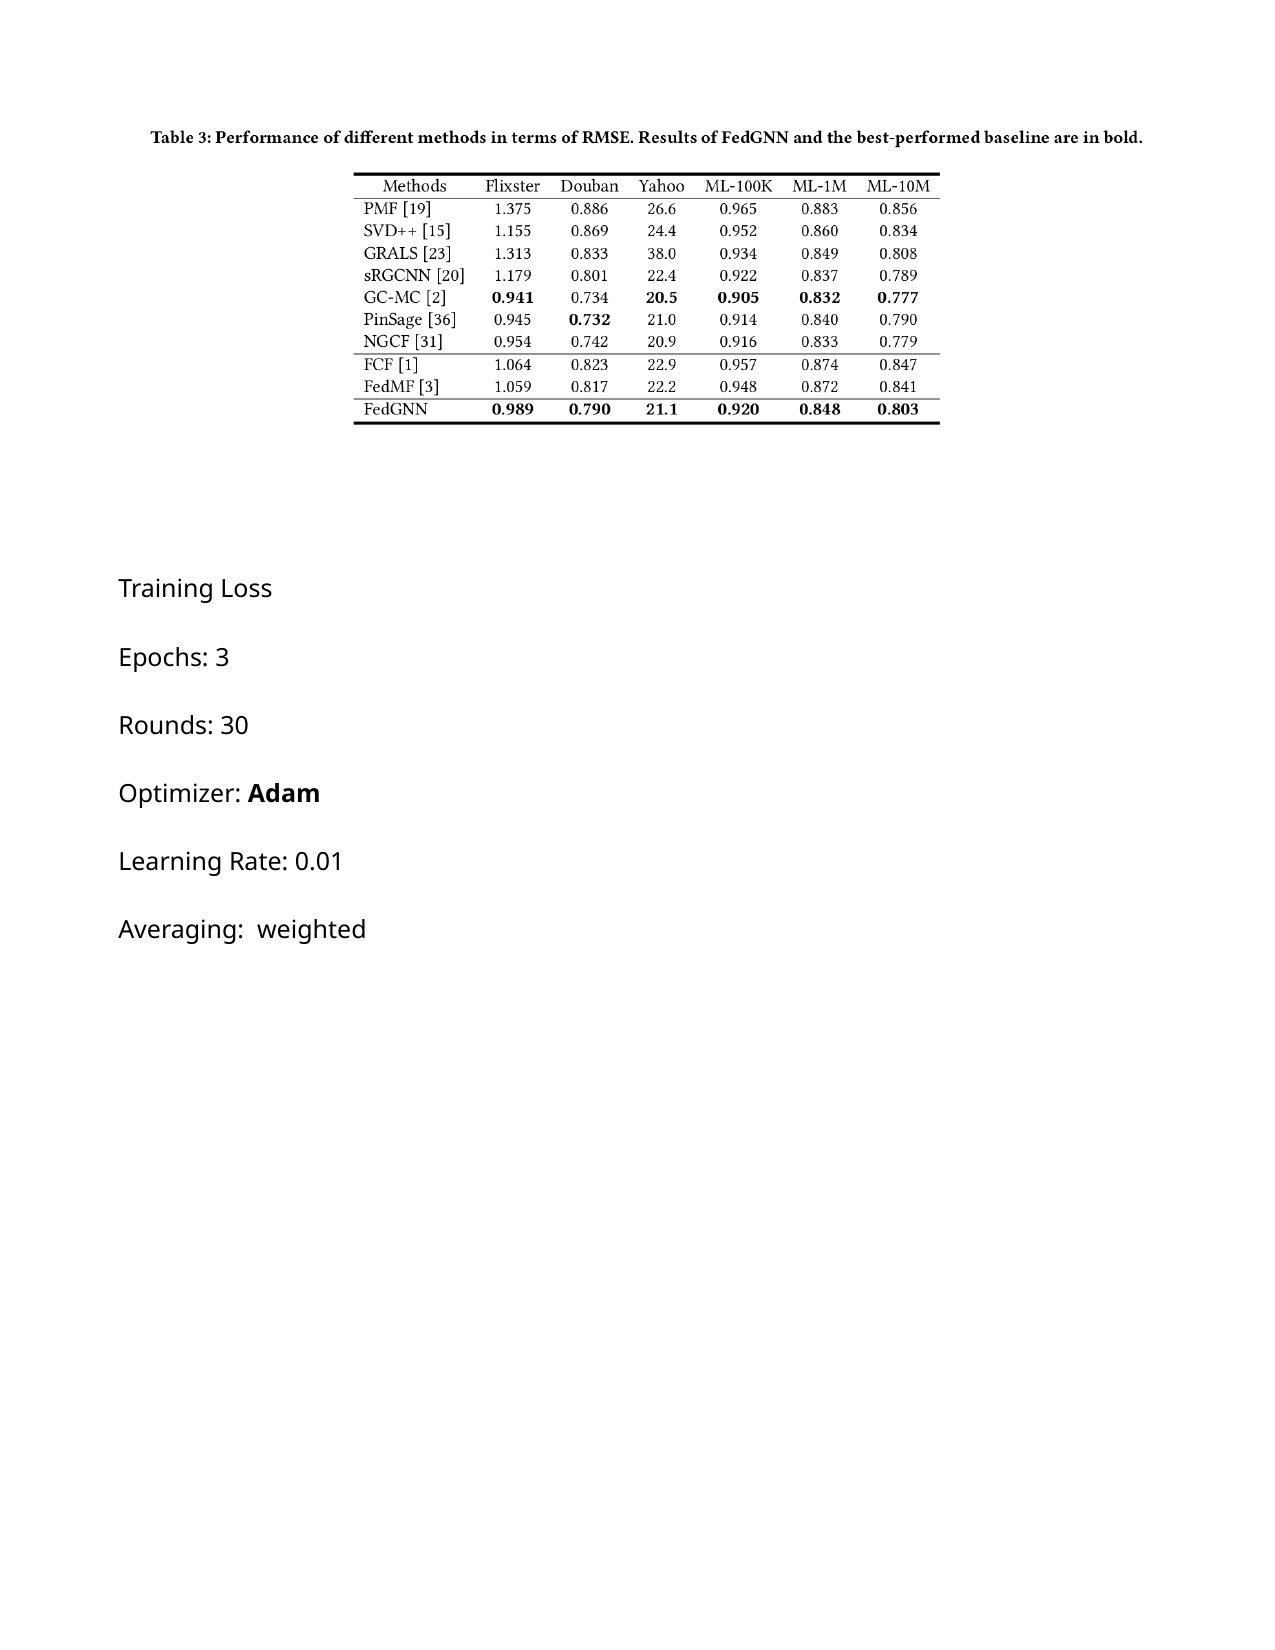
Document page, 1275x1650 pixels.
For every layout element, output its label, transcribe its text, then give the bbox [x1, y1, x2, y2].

text Learning Rate: 0.01 [118, 843, 1157, 878]
picture [118, 118, 1157, 435]
text Training Loss [118, 571, 1157, 605]
text Optimizer: Adam [118, 775, 1157, 809]
text Rounds: 30 [118, 707, 1157, 741]
text Averaging: weighted [118, 912, 1157, 946]
text Epochs: 3 [118, 639, 1157, 673]
